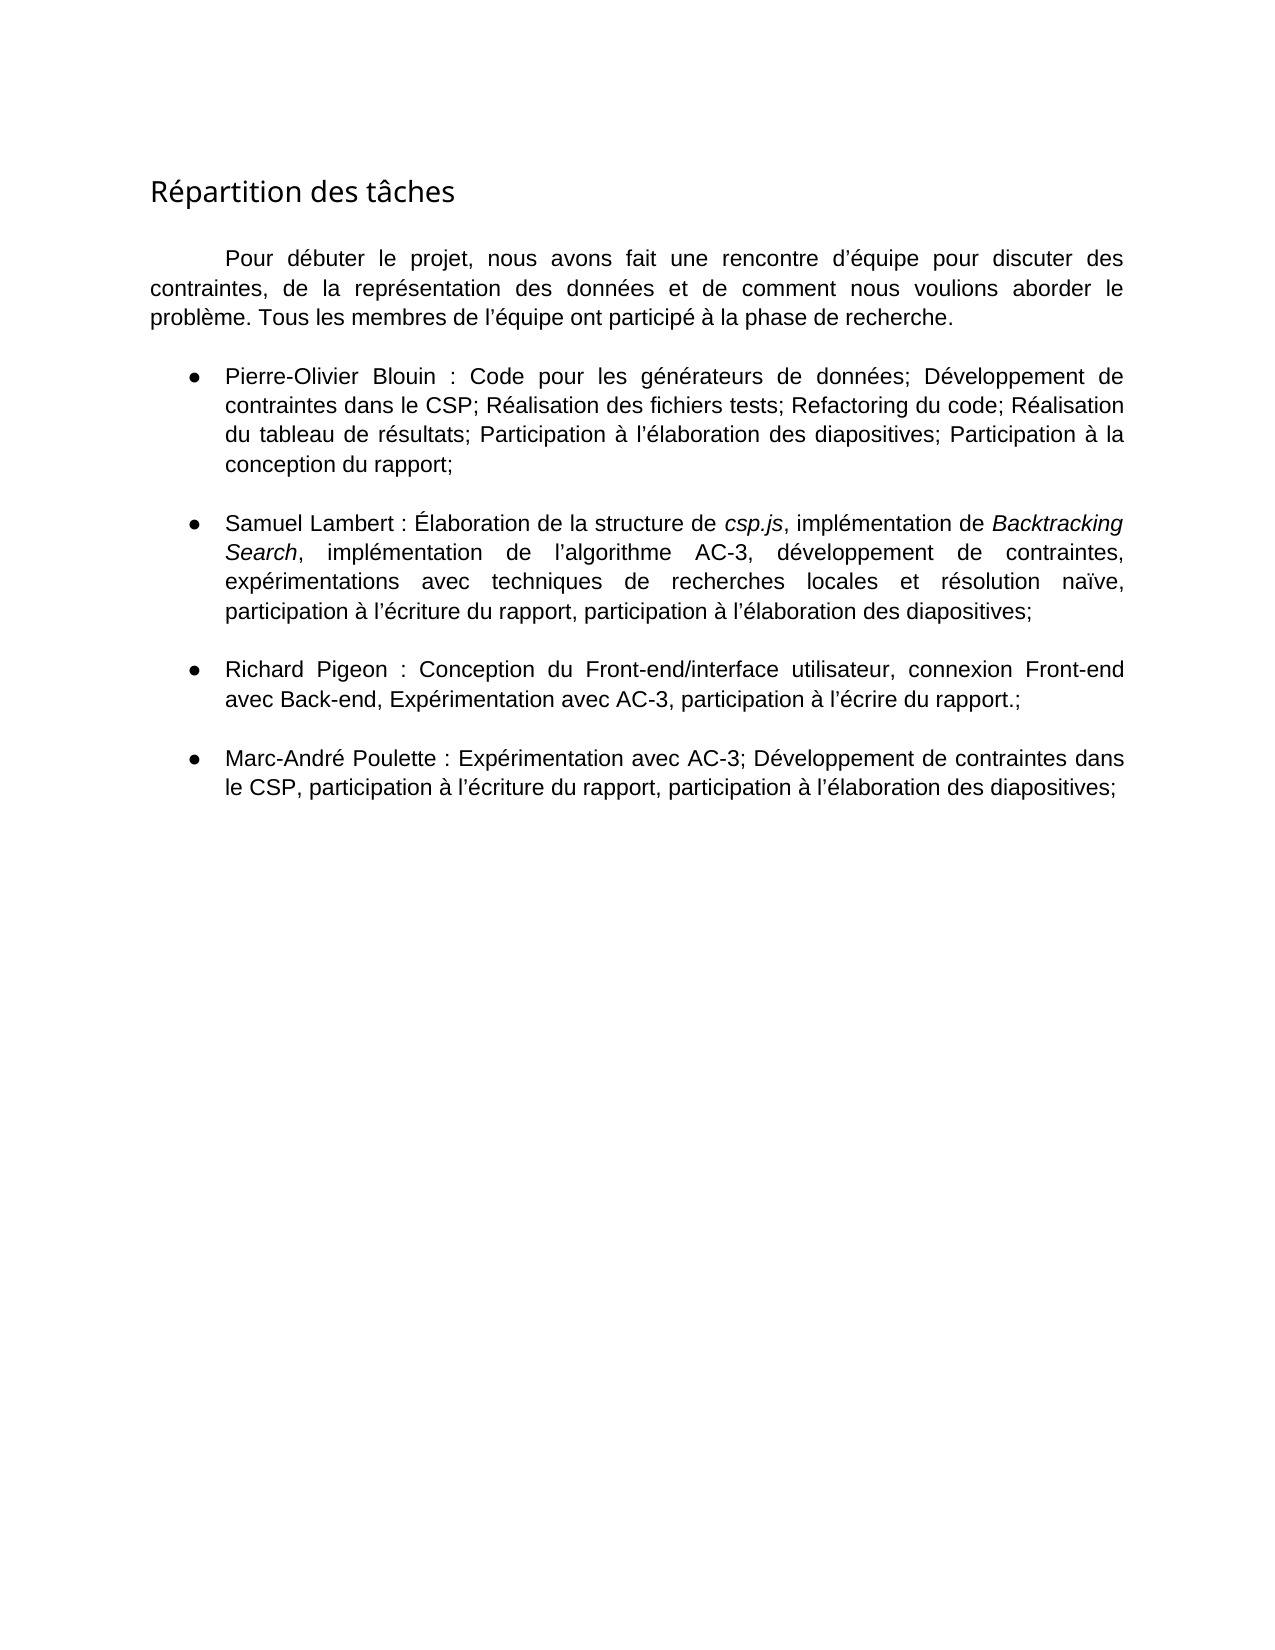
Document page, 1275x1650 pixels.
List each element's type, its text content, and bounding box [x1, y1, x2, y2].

subtitle Répartition des tâches [150, 171, 1125, 211]
list Samuel Lambert : Élaboration de la structure de csp.js, implémentation de Backtracking Search, implémentation de l’algorithme AC-3, développement de contraintes, expérimentations avec techniques de recherches locales et résolution naïve, participation à l’écriture du rapport, participation à l’élaboration des diapositives; [187, 510, 1125, 624]
text Pour débuter le projet, nous avons fait une rencontre d’équipe pour discuter des contraintes, de la représentation des données et de comment nous voulions aborder le problème. Tous les membres de l’équipe ont participé à la phase de recherche. [150, 246, 1125, 330]
list Richard Pigeon : Conception du Front-end/interface utilisateur, connexion Front-end avec Back-end, Expérimentation avec AC-3, participation à l’écrire du rapport.; [187, 657, 1125, 712]
list Pierre-Olivier Blouin : Code pour les générateurs de données; Développement de contraintes dans le CSP; Réalisation des fichiers tests; Refactoring du code; Réalisation du tableau de résultats; Participation à l’élaboration des diapositives; Participation à la conception du rapport; [187, 363, 1125, 477]
list Marc-André Poulette : Expérimentation avec AC-3; Développement de contraintes dans le CSP, participation à l’écriture du rapport, participation à l’élaboration des diapositives; [187, 745, 1125, 800]
